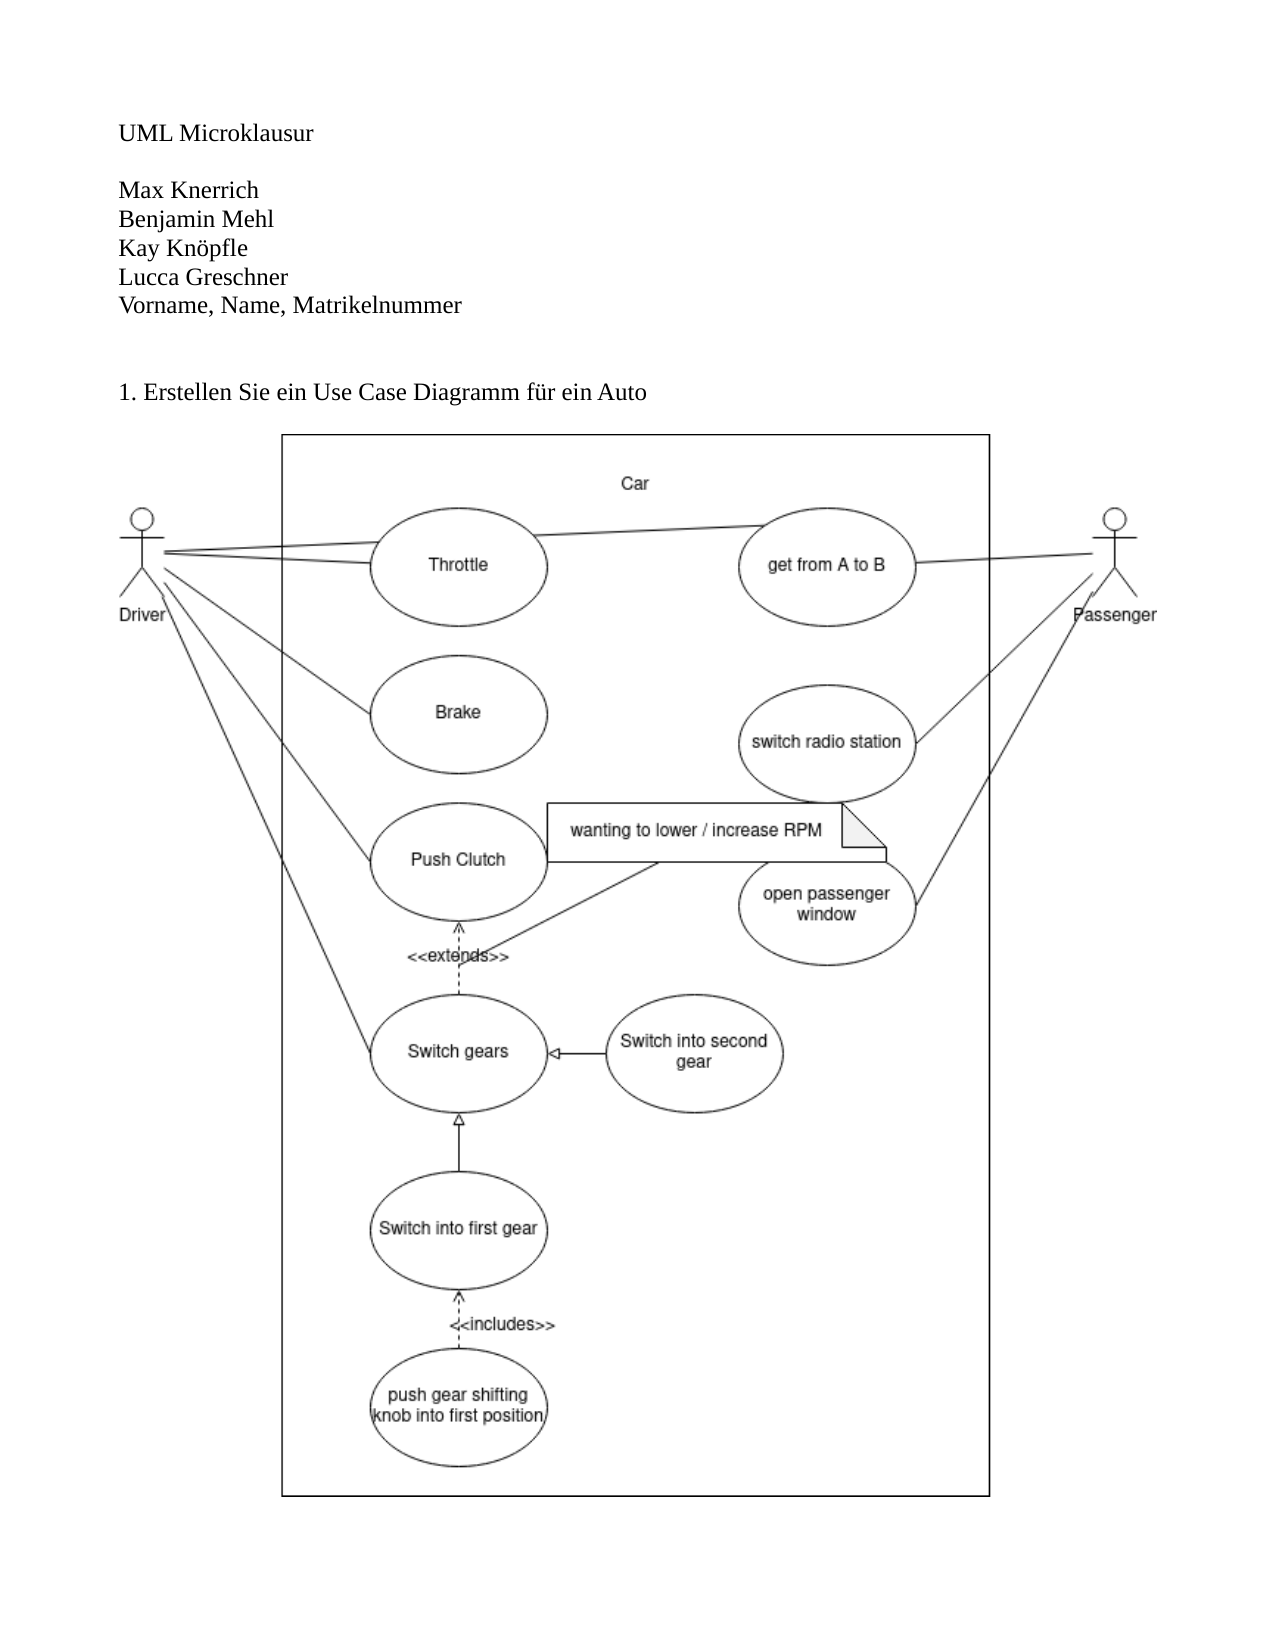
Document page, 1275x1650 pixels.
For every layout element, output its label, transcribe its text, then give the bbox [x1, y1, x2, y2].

picture [118, 434, 1157, 1497]
text Vorname, Name, Matrikelnummer [118, 291, 1157, 319]
text Benjamin Mehl [118, 204, 1157, 233]
text Lucca Greschner [118, 262, 1157, 291]
text 1. Erstellen Sie ein Use Case Diagramm für ein Auto [118, 377, 1157, 406]
text UML Microklausur [118, 118, 1157, 147]
text Max Knerrich [118, 176, 1157, 204]
text Kay Knöpfle [118, 233, 1157, 262]
